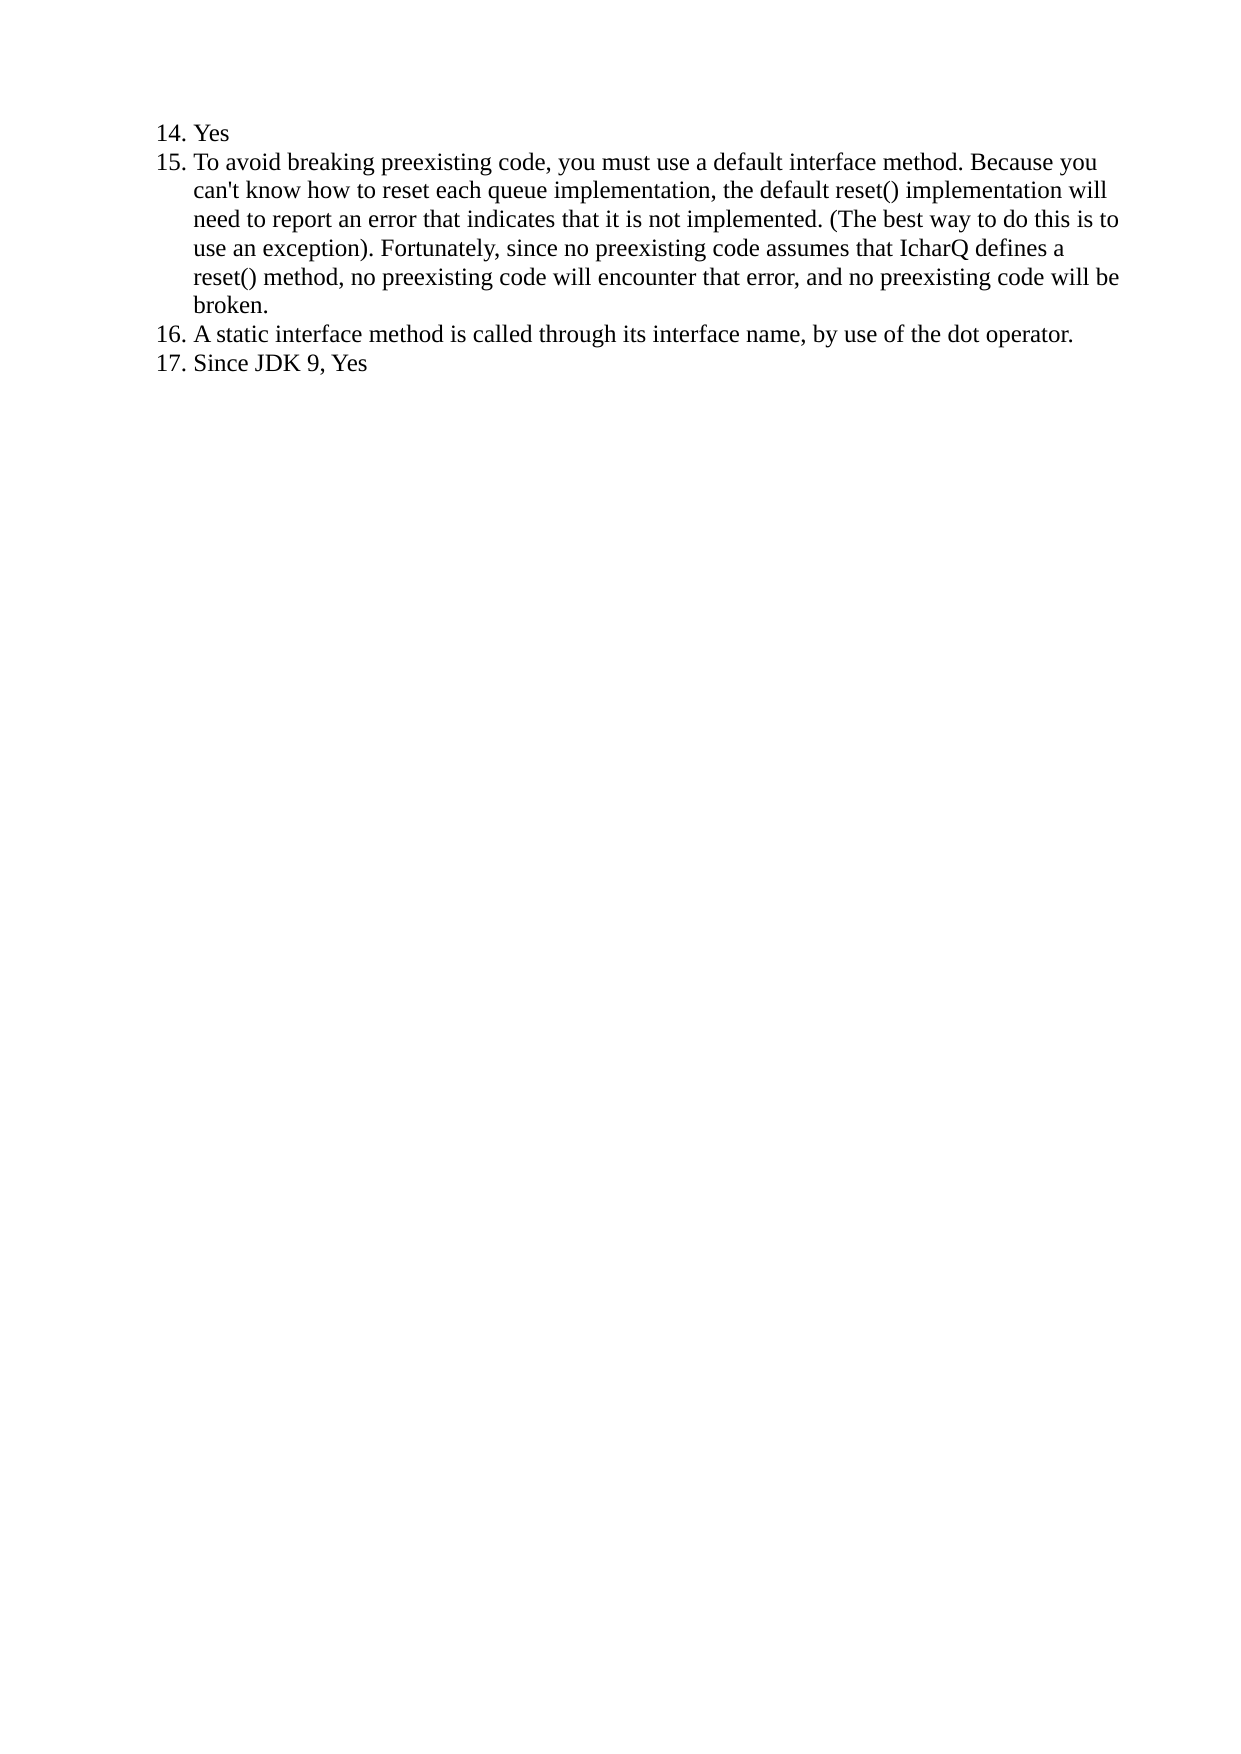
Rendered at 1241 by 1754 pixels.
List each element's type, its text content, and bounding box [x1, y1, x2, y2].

list Yes [156, 118, 1122, 147]
list A static interface method is called through its interface name, by use of the dot operator. [156, 319, 1122, 348]
list Since JDK 9, Yes [156, 348, 1122, 377]
list To avoid breaking preexisting code, you must use a default interface method. Because you can't know how to reset each queue implementation, the default reset() implementation will need to report an error that indicates that it is not implemented. (The best way to do this is to use an exception). Fortunately, since no preexisting code assumes that IcharQ defines a reset() method, no preexisting code will encounter that error, and no preexisting code will be broken. [156, 147, 1122, 319]
